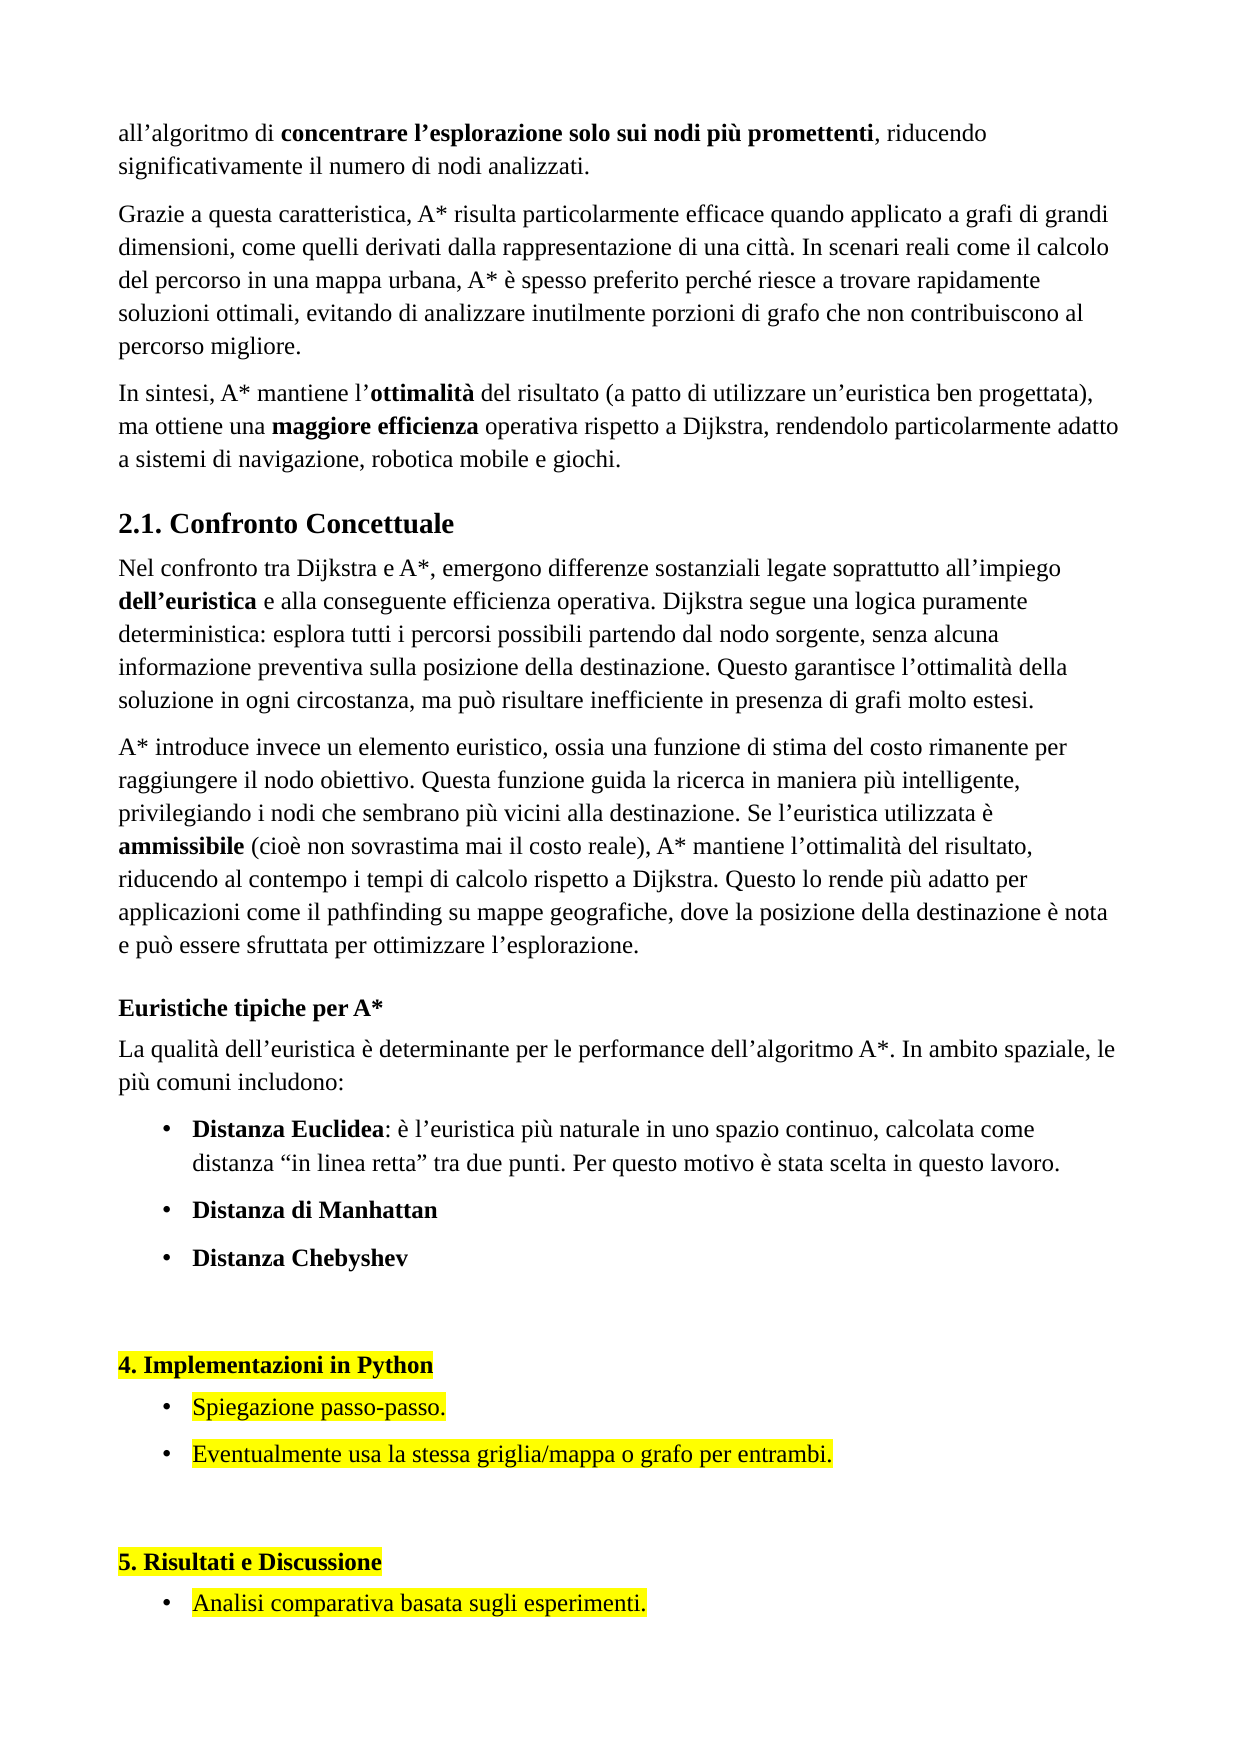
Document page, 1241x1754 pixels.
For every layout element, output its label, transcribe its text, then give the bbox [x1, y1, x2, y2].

text A* introduce invece un elemento euristico, ossia una funzione di stima del costo rimanente per raggiungere il nodo obiettivo. Questa funzione guida la ricerca in maniera più intelligente, privilegiando i nodi che sembrano più vicini alla destinazione. Se l’euristica utilizzata è ammissibile (cioè non sovrastima mai il costo reale), A* mantiene l’ottimalità del risultato, riducendo al contempo i tempi di calcolo rispetto a Dijkstra. Questo lo rende più adatto per applicazioni come il pathfinding su mappe geografiche, dove la posizione della destinazione è nota e può essere sfruttata per ottimizzare l’esplorazione. [118, 732, 1122, 959]
text Nel confronto tra Dijkstra e A*, emergono differenze sostanziali legate soprattutto all’impiego dell’euristica e alla conseguente efficienza operativa. Dijkstra segue una logica puramente deterministica: esplora tutti i percorsi possibili partendo dal nodo sorgente, senza alcuna informazione preventiva sulla posizione della destinazione. Questo garantisce l’ottimalità della soluzione in ogni circostanza, ma può risultare inefficiente in presenza di grafi molto estesi. [118, 553, 1122, 713]
subtitle 2.1. Confronto Concettuale [118, 507, 1122, 540]
text In sintesi, A* mantiene l’ottimalità del risultato (a patto di utilizzare un’euristica ben progettata), ma ottiene una maggiore efficienza operativa rispetto a Dijkstra, rendendolo particolarmente adatto a sistemi di navigazione, robotica mobile e giochi. [118, 378, 1122, 473]
list Eventualmente usa la stessa griglia/mappa o grafo per entrambi. [162, 1439, 1122, 1468]
list Spiegazione passo-passo. [162, 1392, 1122, 1421]
subtitle Euristiche tipiche per A* [118, 993, 1122, 1021]
list Distanza Chebyshev [162, 1243, 1122, 1272]
list Distanza di Manhattan [162, 1195, 1122, 1224]
text Grazie a questa caratteristica, A* risulta particolarmente efficace quando applicato a grafi di grandi dimensioni, come quelli derivati dalla rappresentazione di una città. In scenari reali come il calcolo del percorso in una mappa urbana, A* è spesso preferito perché riesce a trovare rapidamente soluzioni ottimali, evitando di analizzare inutilmente porzioni di grafo che non contribuiscono al percorso migliore. [118, 199, 1122, 359]
text all’algoritmo di concentrare l’esplorazione solo sui nodi più promettenti, riducendo significativamente il numero di nodi analizzati. [118, 118, 1122, 180]
text La qualità dell’euristica è determinante per le performance dell’algoritmo A*. In ambito spaziale, le più comuni includono: [118, 1034, 1122, 1096]
list Analisi comparativa basata sugli esperimenti. [162, 1588, 1122, 1617]
list Distanza Euclidea: è l’euristica più naturale in uno spazio continuo, calcolata come distanza “in linea retta” tra due punti. Per questo motivo è stata scelta in questo lavoro. [162, 1114, 1122, 1176]
subtitle 4. Implementazioni in Python [118, 1351, 1122, 1379]
subtitle 5. Risultati e Discussione [118, 1547, 1122, 1576]
